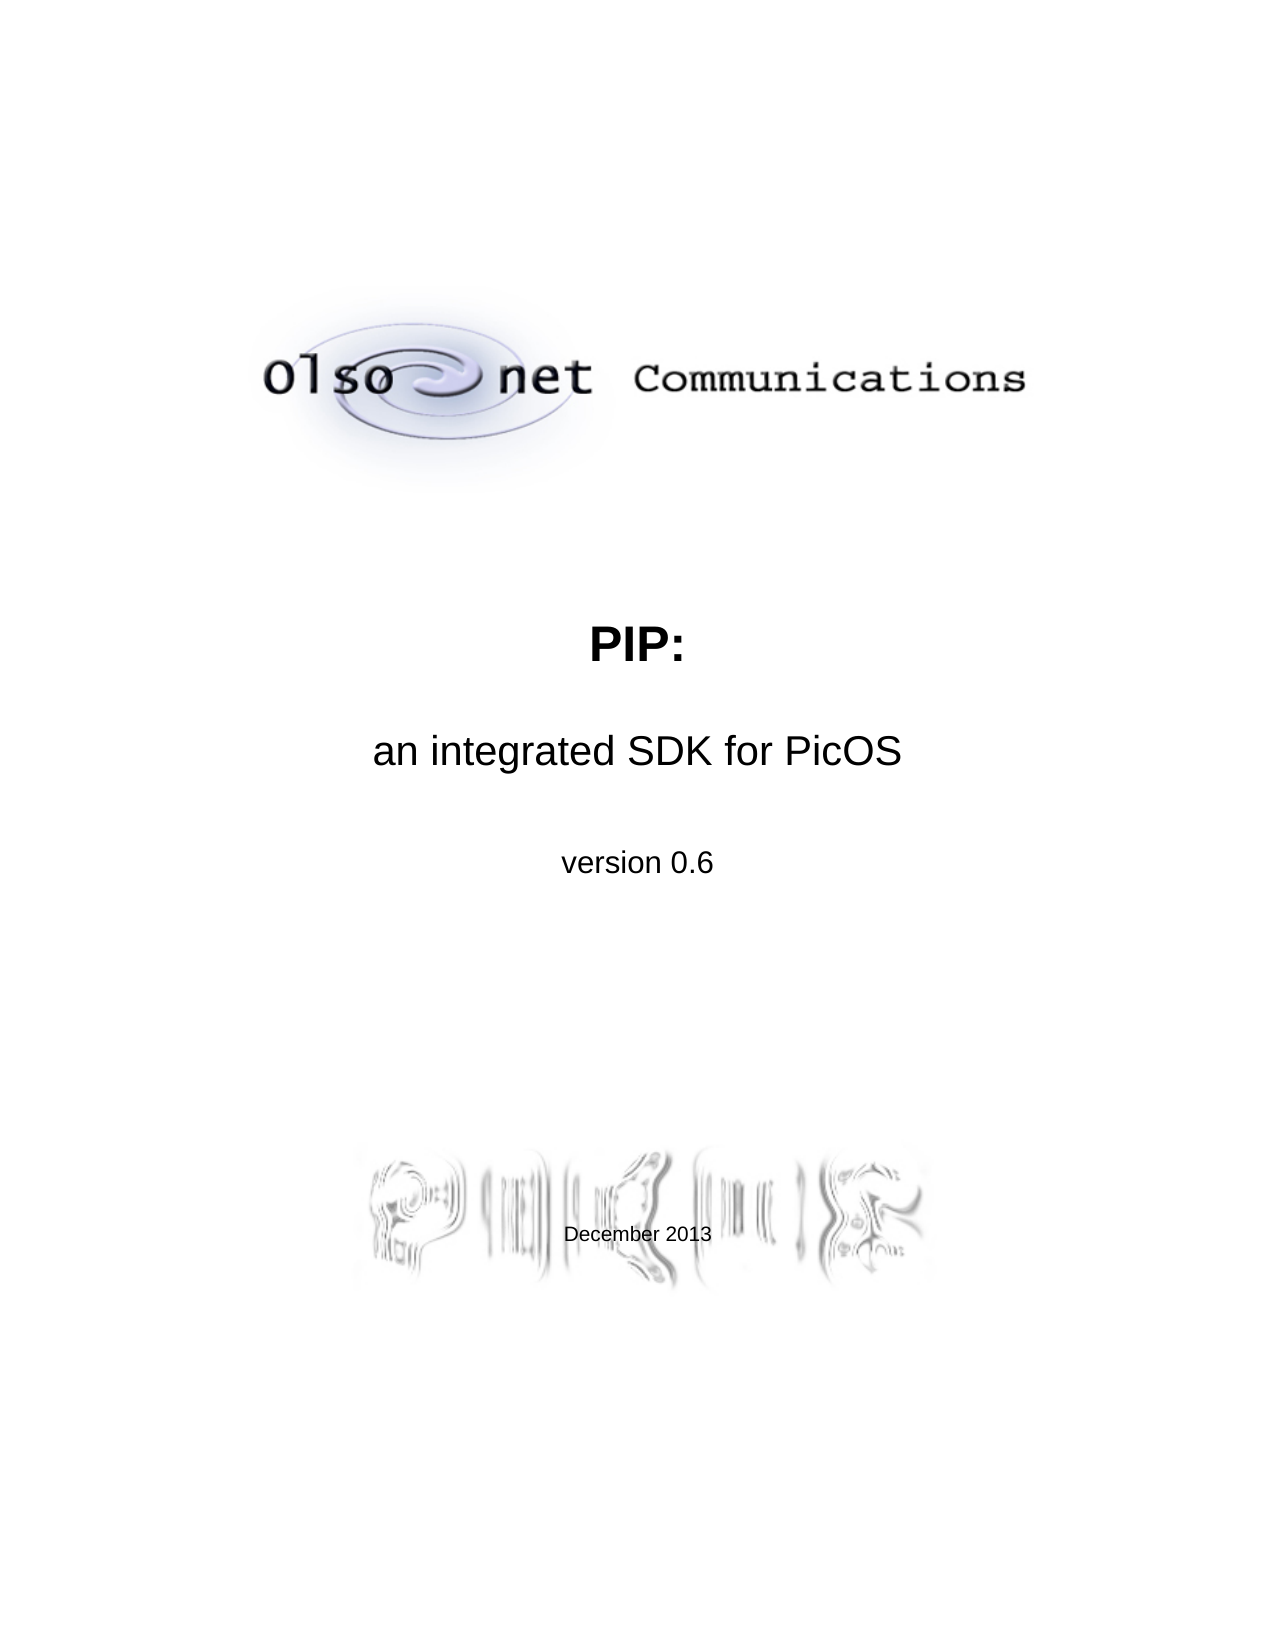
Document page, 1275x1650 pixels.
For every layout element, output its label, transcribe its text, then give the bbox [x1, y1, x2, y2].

picture [241, 286, 1034, 493]
text PIP: [210, 616, 1065, 672]
picture [332, 1123, 955, 1356]
text version 0.6 [210, 845, 1065, 880]
text December 2013 [956, 1223, 1065, 1246]
text December 2013 [210, 1223, 331, 1246]
text an integrated SDK for PicOS [210, 728, 1065, 775]
